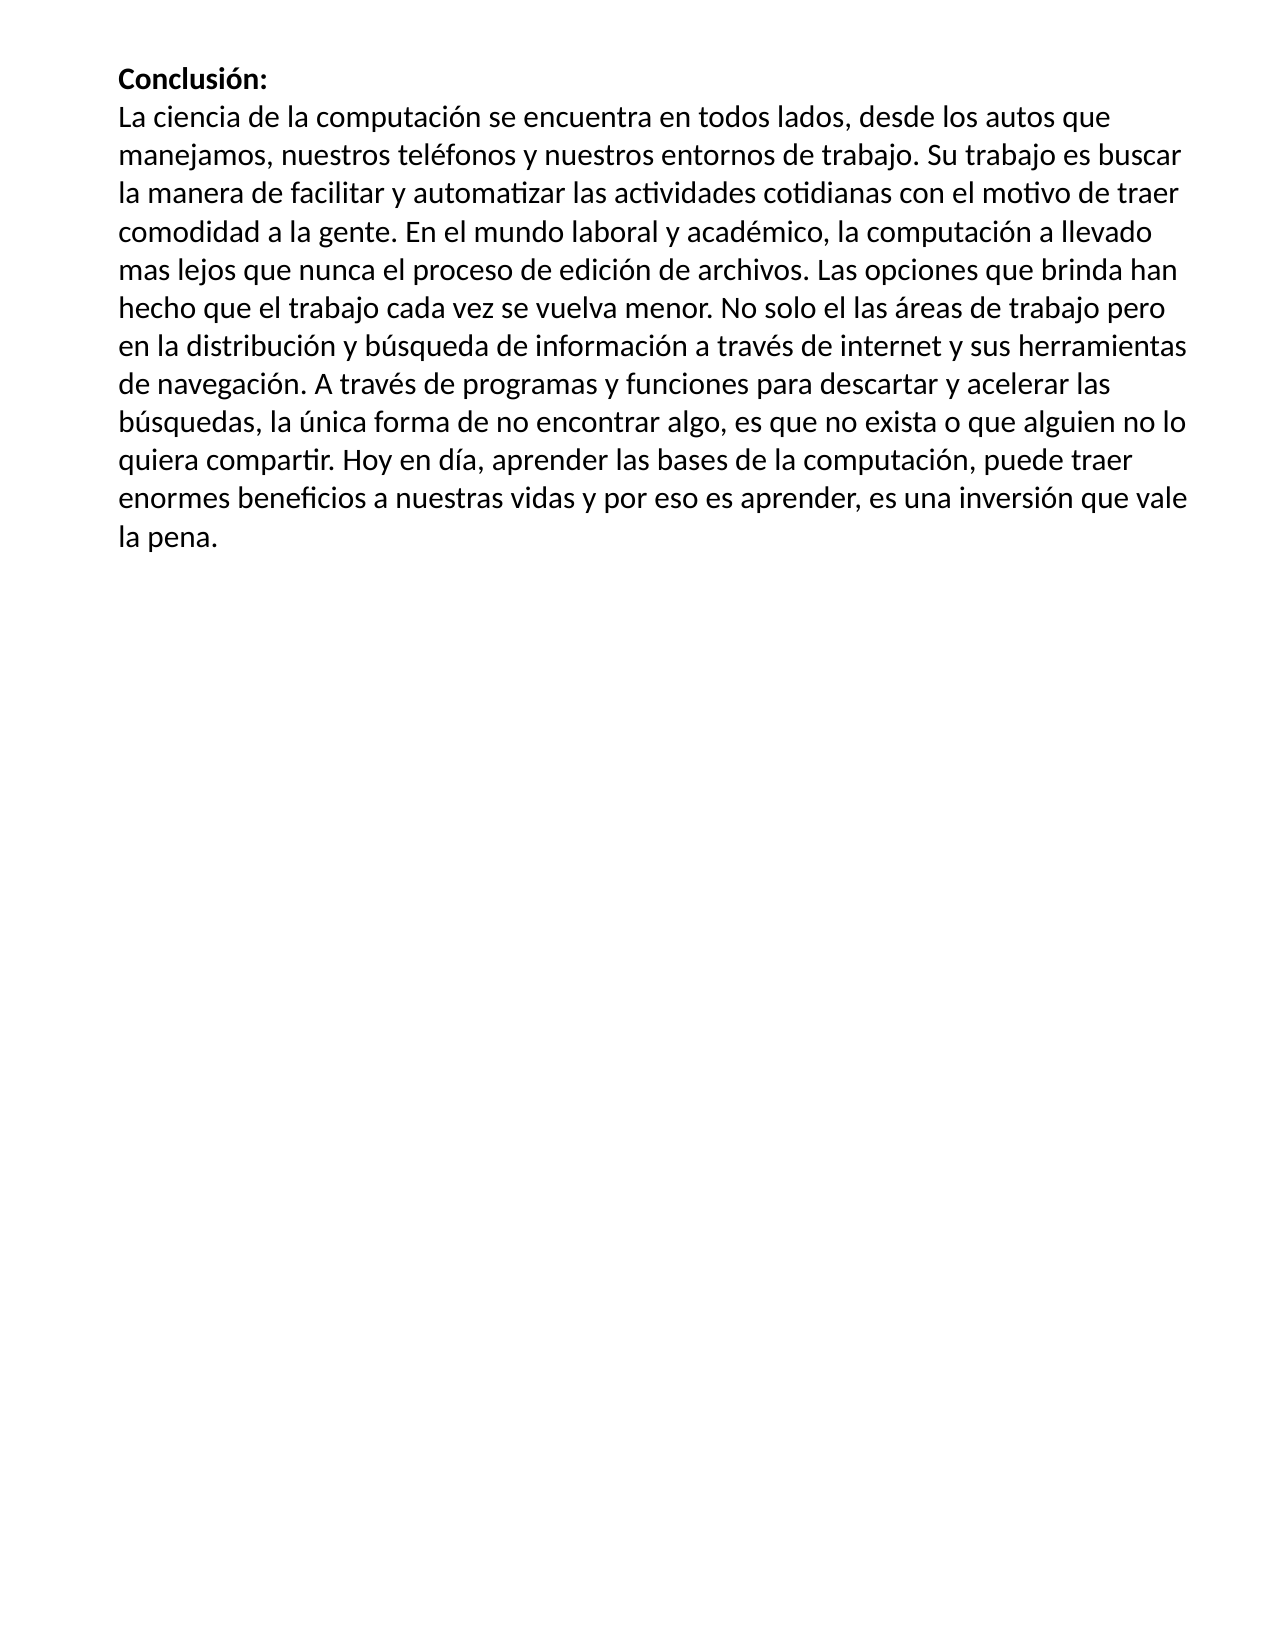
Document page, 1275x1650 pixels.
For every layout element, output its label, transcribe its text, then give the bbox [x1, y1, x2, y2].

text La ciencia de la computación se encuentra en todos lados, desde los autos que manejamos, nuestros teléfonos y nuestros entornos de trabajo. Su trabajo es buscar la manera de facilitar y automatizar las actividades cotidianas con el motivo de traer comodidad a la gente. En el mundo laboral y académico, la computación a llevado mas lejos que nunca el proceso de edición de archivos. Las opciones que brinda han hecho que el trabajo cada vez se vuelva menor. No solo el las áreas de trabajo pero en la distribución y búsqueda de información a través de internet y sus herramientas de navegación. A través de programas y funciones para descartar y acelerar las búsquedas, la única forma de no encontrar algo, es que no exista o que alguien no lo quiera compartir. Hoy en día, aprender las bases de la computación, puede traer enormes beneficios a nuestras vidas y por eso es aprender, es una inversión que vale la pena. [118, 97, 1205, 555]
text Conclusión: [118, 59, 1205, 97]
